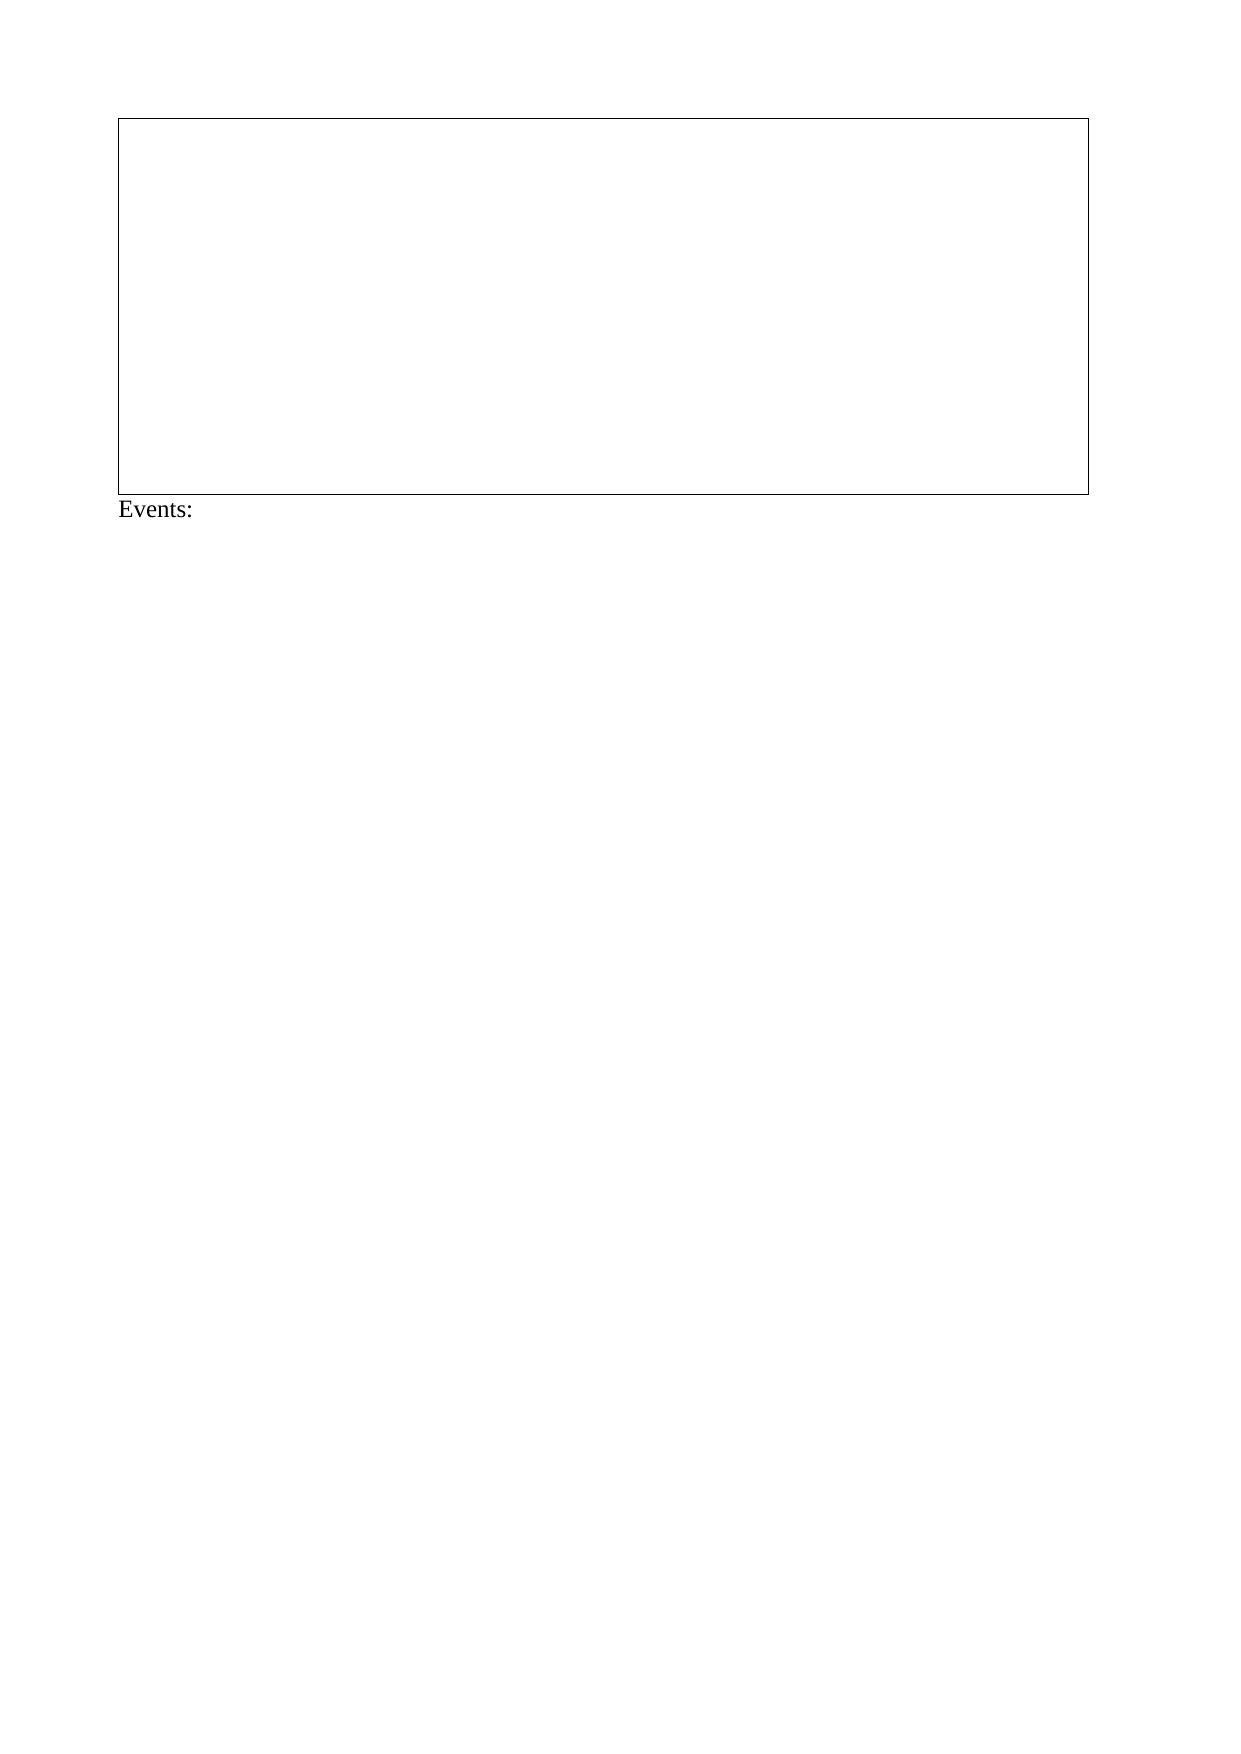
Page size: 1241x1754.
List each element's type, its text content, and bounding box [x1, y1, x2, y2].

table_cell [119, 119, 1088, 494]
text Events: [118, 494, 1122, 551]
